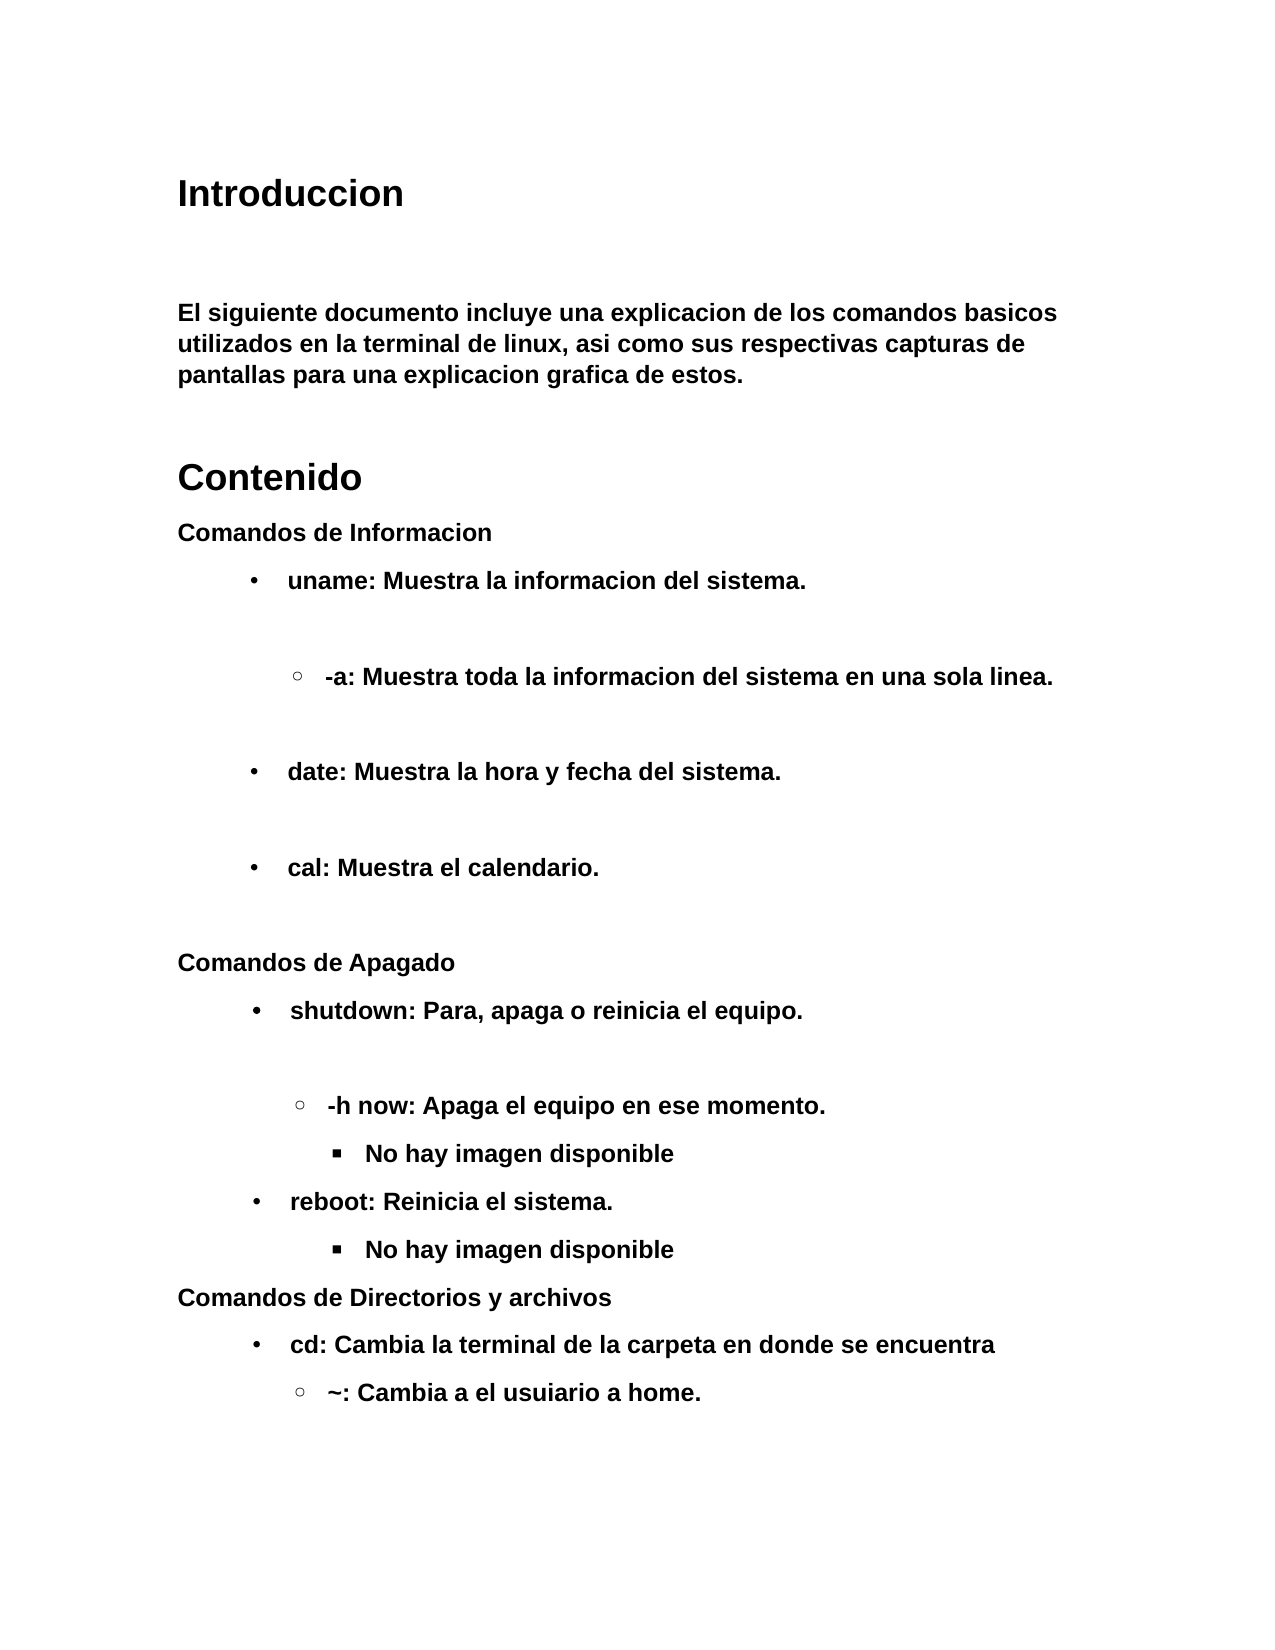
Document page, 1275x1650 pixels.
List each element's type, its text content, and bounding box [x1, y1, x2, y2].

list No hay imagen disponible [327, 1139, 1098, 1168]
list -h now: Apaga el equipo en ese momento. [290, 1091, 1098, 1120]
text Introduccion [177, 171, 1098, 214]
text Comandos de Apagado [177, 948, 1098, 977]
list shutdown: Para, apaga o reinicia el equipo. [252, 996, 1098, 1024]
list cd: Cambia la terminal de la carpeta en donde se encuentra [252, 1330, 1098, 1359]
text Comandos de Informacion [177, 518, 1098, 547]
list -a: Muestra toda la informacion del sistema en una sola linea. [287, 661, 1098, 690]
list No hay imagen disponible [327, 1235, 1098, 1263]
list reboot: Reinicia el sistema. [252, 1187, 1098, 1216]
list date: Muestra la hora y fecha del sistema. [250, 757, 1098, 786]
list ~: Cambia a el usuiario a home. [290, 1378, 1098, 1407]
text Comandos de Directorios y archivos [177, 1282, 1098, 1311]
text El siguiente documento incluye una explicacion de los comandos basicos utilizados en la terminal de linux, asi como sus respectivas capturas de pantallas para una explicacion grafica de estos. [177, 297, 1098, 388]
text Contenido [177, 455, 1098, 498]
list cal: Muestra el calendario. [250, 852, 1098, 881]
list uname: Muestra la informacion del sistema. [250, 566, 1098, 595]
